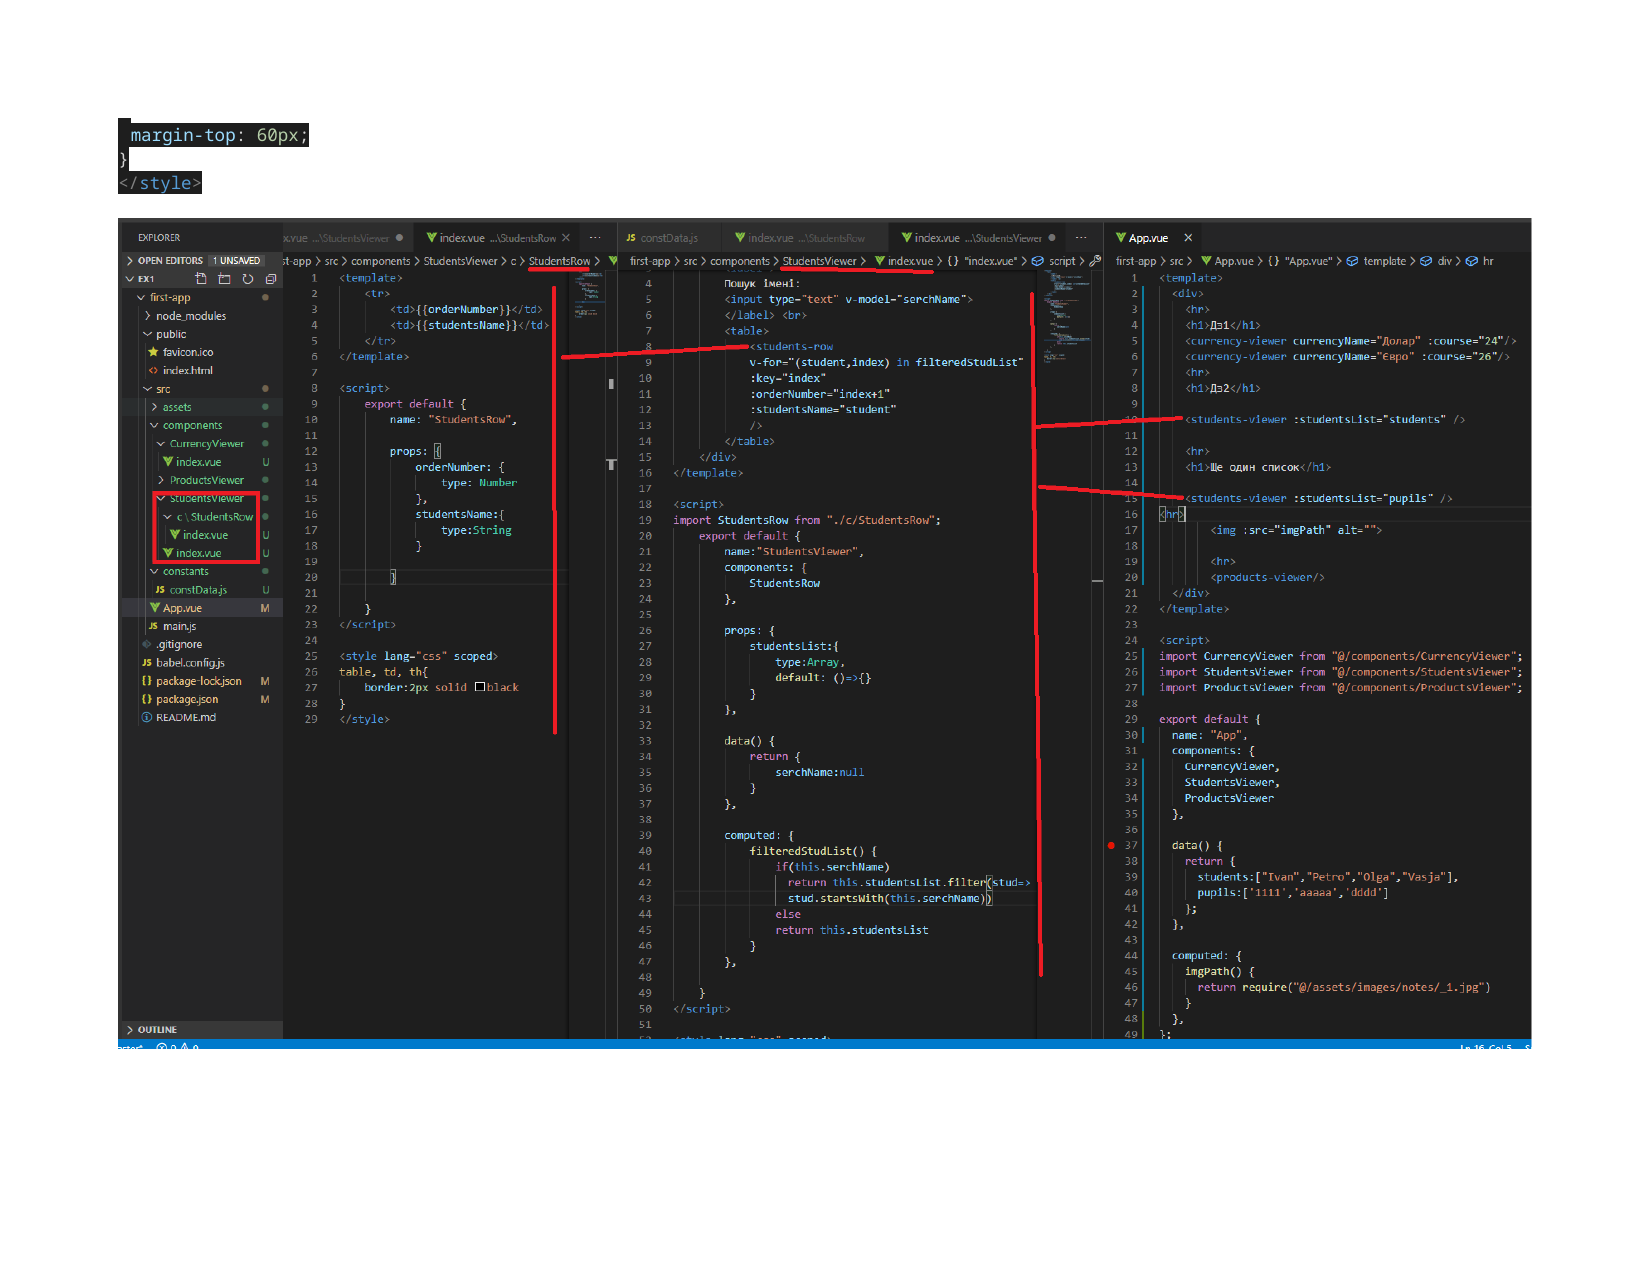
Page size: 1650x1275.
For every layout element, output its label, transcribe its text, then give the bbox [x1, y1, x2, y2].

text </style> [118, 171, 1532, 194]
text margin-top: 60px; [118, 118, 1532, 147]
text } [118, 147, 1532, 171]
picture [118, 218, 1532, 1051]
